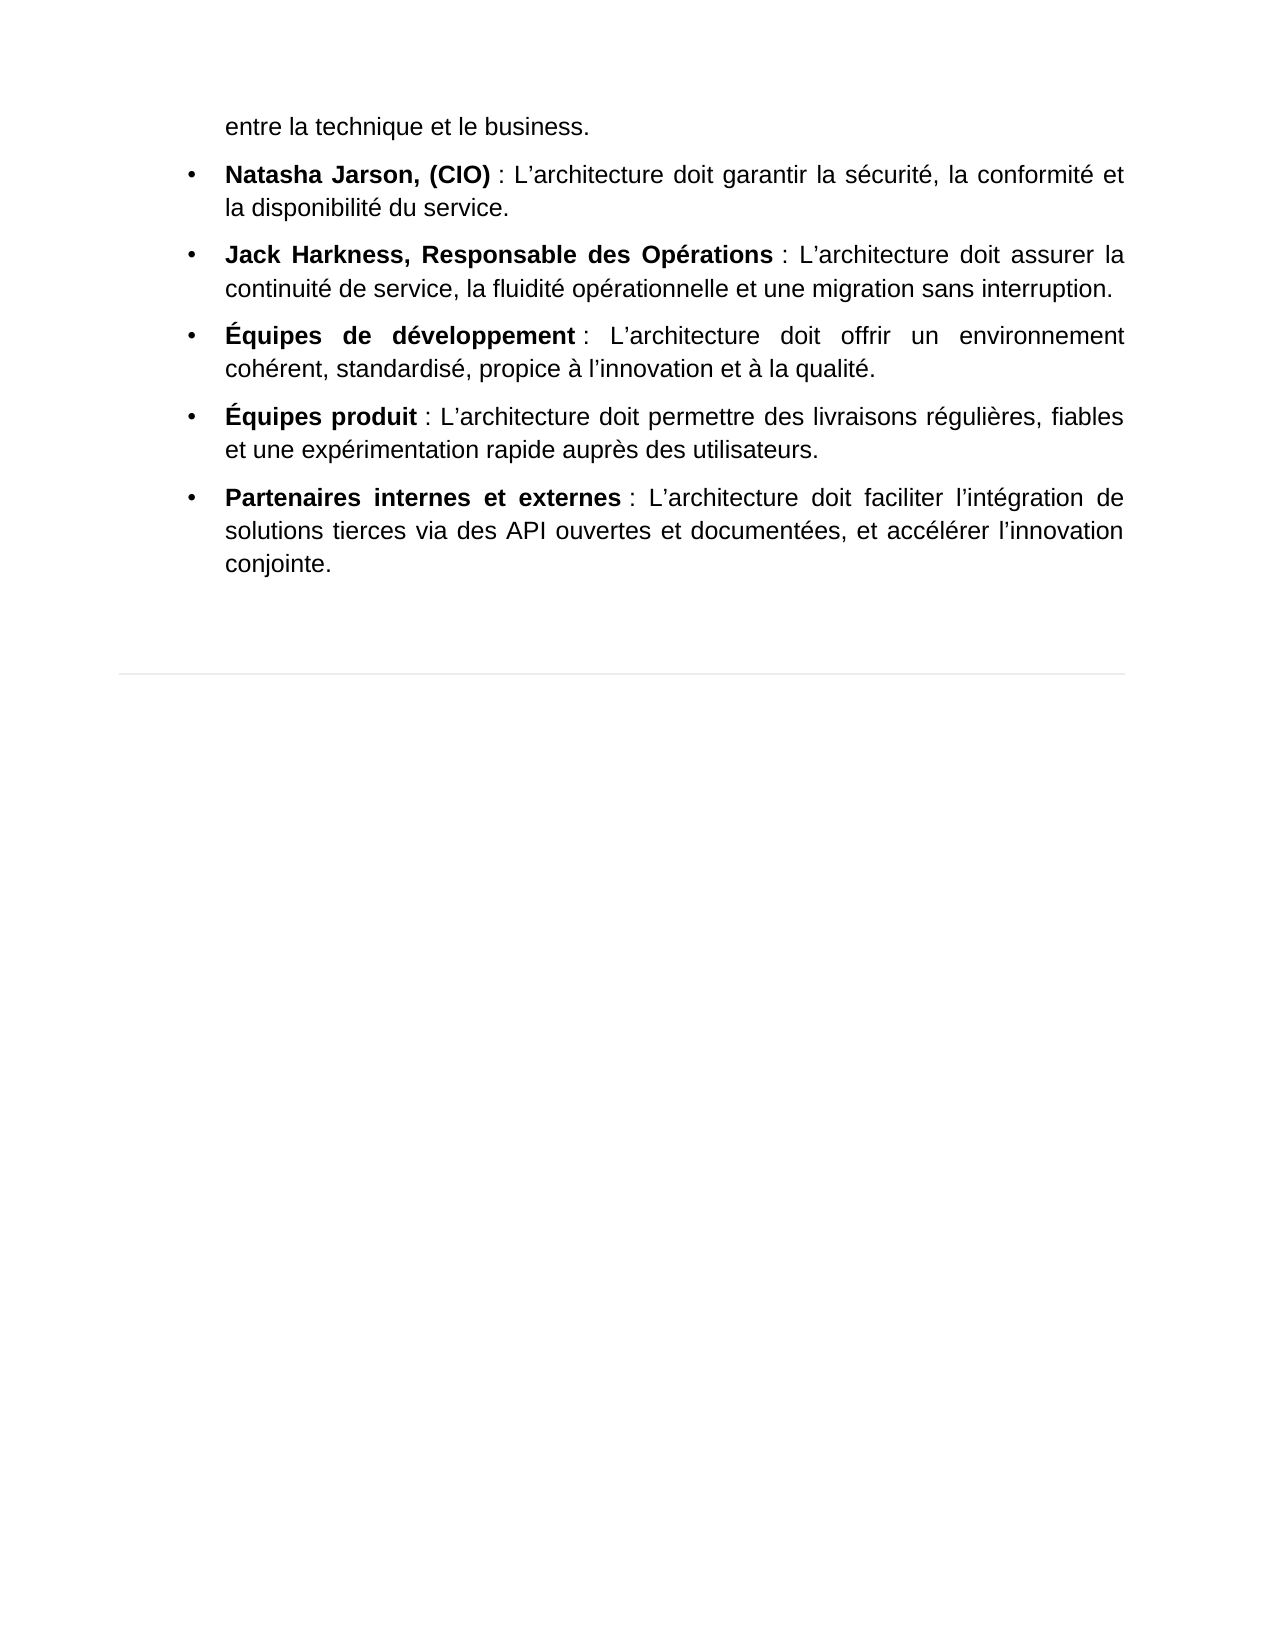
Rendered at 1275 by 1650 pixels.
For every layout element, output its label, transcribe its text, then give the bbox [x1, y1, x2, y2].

list Jack Harkness, Responsable des Opérations : L’architecture doit assurer la continuité de service, la fluidité opérationnelle et une migration sans interruption. [187, 241, 1125, 302]
list entre la technique et le business. [187, 112, 1125, 141]
list Natasha Jarson, (CIO) : L’architecture doit garantir la sécurité, la conformité et la disponibilité du service. [187, 160, 1125, 222]
list Équipes produit : L’architecture doit permettre des livraisons régulières, fiables et une expérimentation rapide auprès des utilisateurs. [187, 402, 1125, 464]
list Partenaires internes et externes : L’architecture doit faciliter l’intégration de solutions tierces via des API ouvertes et documentées, et accélérer l’innovation conjointe. [187, 483, 1125, 578]
list Équipes de développement : L’architecture doit offrir un environnement cohérent, standardisé, propice à l’innovation et à la qualité. [187, 321, 1125, 383]
